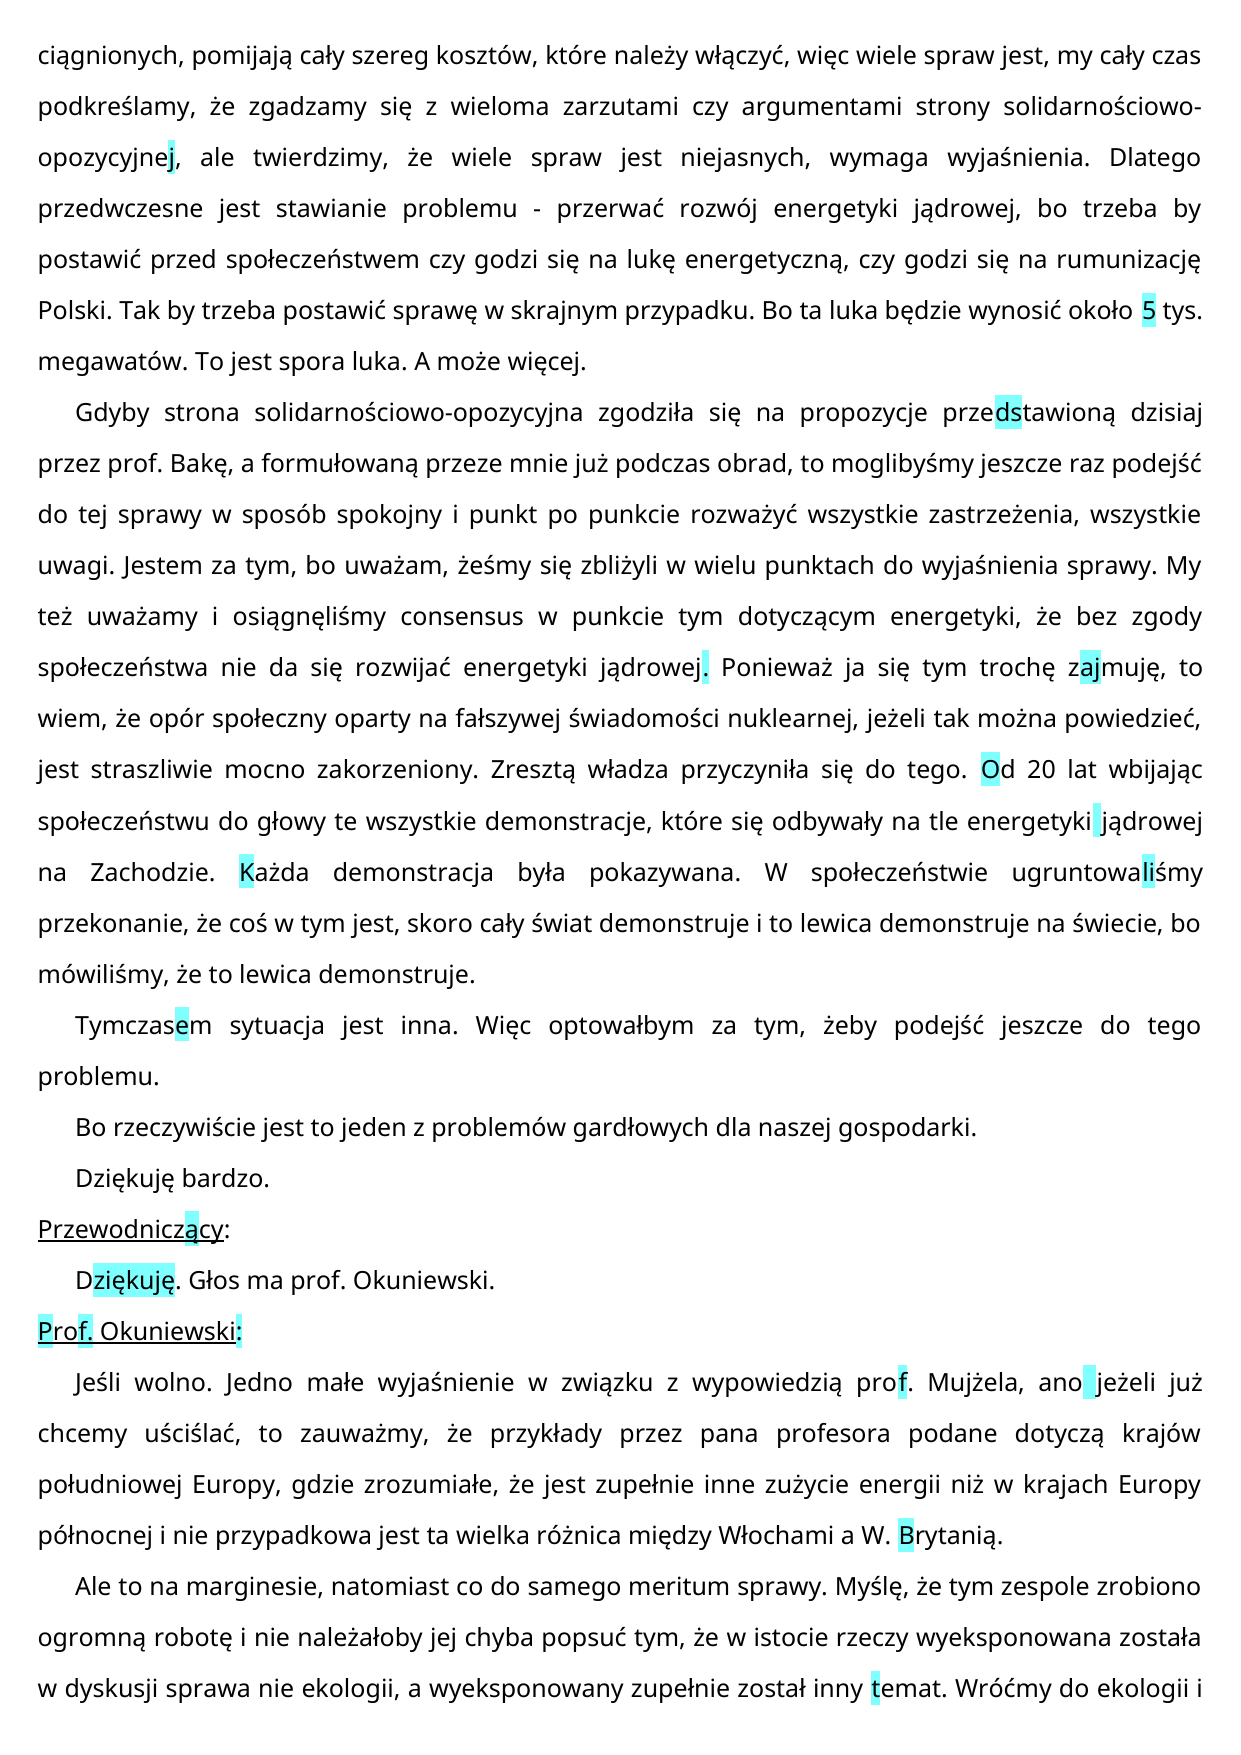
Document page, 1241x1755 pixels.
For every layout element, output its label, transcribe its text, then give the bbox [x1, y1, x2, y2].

text Dziękuję bardzo. [37, 1160, 1203, 1194]
text Dziękuję. Głos ma prof. Okuniewski. [37, 1262, 1203, 1297]
text Przewodniczący: [37, 1211, 1203, 1246]
text Ale to na marginesie, natomiast co do samego meritum sprawy. Myślę, że tym zespole zrobiono ogromną robotę i nie należałoby jej chyba popsuć tym, że w istocie rzeczy wyeksponowana została w dyskusji sprawa nie ekologii, a wyeksponowany zupełnie został inny temat. Wróćmy do ekologii i [37, 1569, 1203, 1705]
text ciągnionych, pomijają cały szereg kosztów, które należy włączyć, więc wiele spraw jest, my cały czas podkreślamy, że zgadzamy się z wieloma zarzutami czy argumentami strony solidarnościowo-opozycyjnej, ale twierdzimy, że wiele spraw jest niejasnych, wymaga wyjaśnienia. Dlatego przedwczesne jest stawianie problemu - przerwać rozwój energetyki jądrowej, bo trzeba by postawić przed społeczeństwem czy godzi się na lukę energetyczną, czy godzi się na rumunizację Polski. Tak by trzeba postawić sprawę w skrajnym przypadku. Bo ta luka będzie wynosić około 5 tys. megawatów. To jest spora luka. A może więcej. [37, 37, 1203, 378]
text Jeśli wolno. Jedno małe wyjaśnienie w związku z wypowiedzią prof. Mujżela, ano jeżeli już chcemy uściślać, to zauważmy, że przykłady przez pana profesora podane dotyczą krajów południowej Europy, gdzie zrozumiałe, że jest zupełnie inne zużycie energii niż w krajach Europy północnej i nie przypadkowa jest ta wielka różnica między Włochami a W. Brytanią. [37, 1364, 1203, 1552]
text Tymczasem sytuacja jest inna. Więc optowałbym za tym, żeby podejść jeszcze do tego problemu. [37, 1007, 1203, 1092]
text Prof. Okuniewski: [37, 1313, 1203, 1348]
text Bo rzeczywiście jest to jeden z problemów gardłowych dla naszej gospodarki. [37, 1109, 1203, 1143]
text Gdyby strona solidarnościowo-opozycyjna zgodziła się na propozycje przedstawioną dzisiaj przez prof. Bakę, a formułowaną przeze mnie już podczas obrad, to moglibyśmy jeszcze raz podejść do tej sprawy w sposób spokojny i punkt po punkcie rozważyć wszystkie zastrzeżenia, wszystkie uwagi. Jestem za tym, bo uważam, żeśmy się zbliżyli w wielu punktach do wyjaśnienia sprawy. My też uważamy i osiągnęliśmy consensus w punkcie tym dotyczącym energetyki, że bez zgody społeczeństwa nie da się rozwijać energetyki jądrowej. Ponieważ ja się tym trochę zajmuję, to wiem, że opór społeczny oparty na fałszywej świadomości nuklearnej, jeżeli tak można powiedzieć, jest straszliwie mocno zakorzeniony. Zresztą władza przyczyniła się do tego. Od 20 lat wbijając społeczeństwu do głowy te wszystkie demonstracje, które się odbywały na tle energetyki jądrowej na Zachodzie. Każda demonstracja była pokazywana. W społeczeństwie ugruntowaliśmy przekonanie, że coś w tym jest, skoro cały świat demonstruje i to lewica demonstruje na świecie, bo mówiliśmy, że to lewica demonstruje. [37, 395, 1203, 990]
